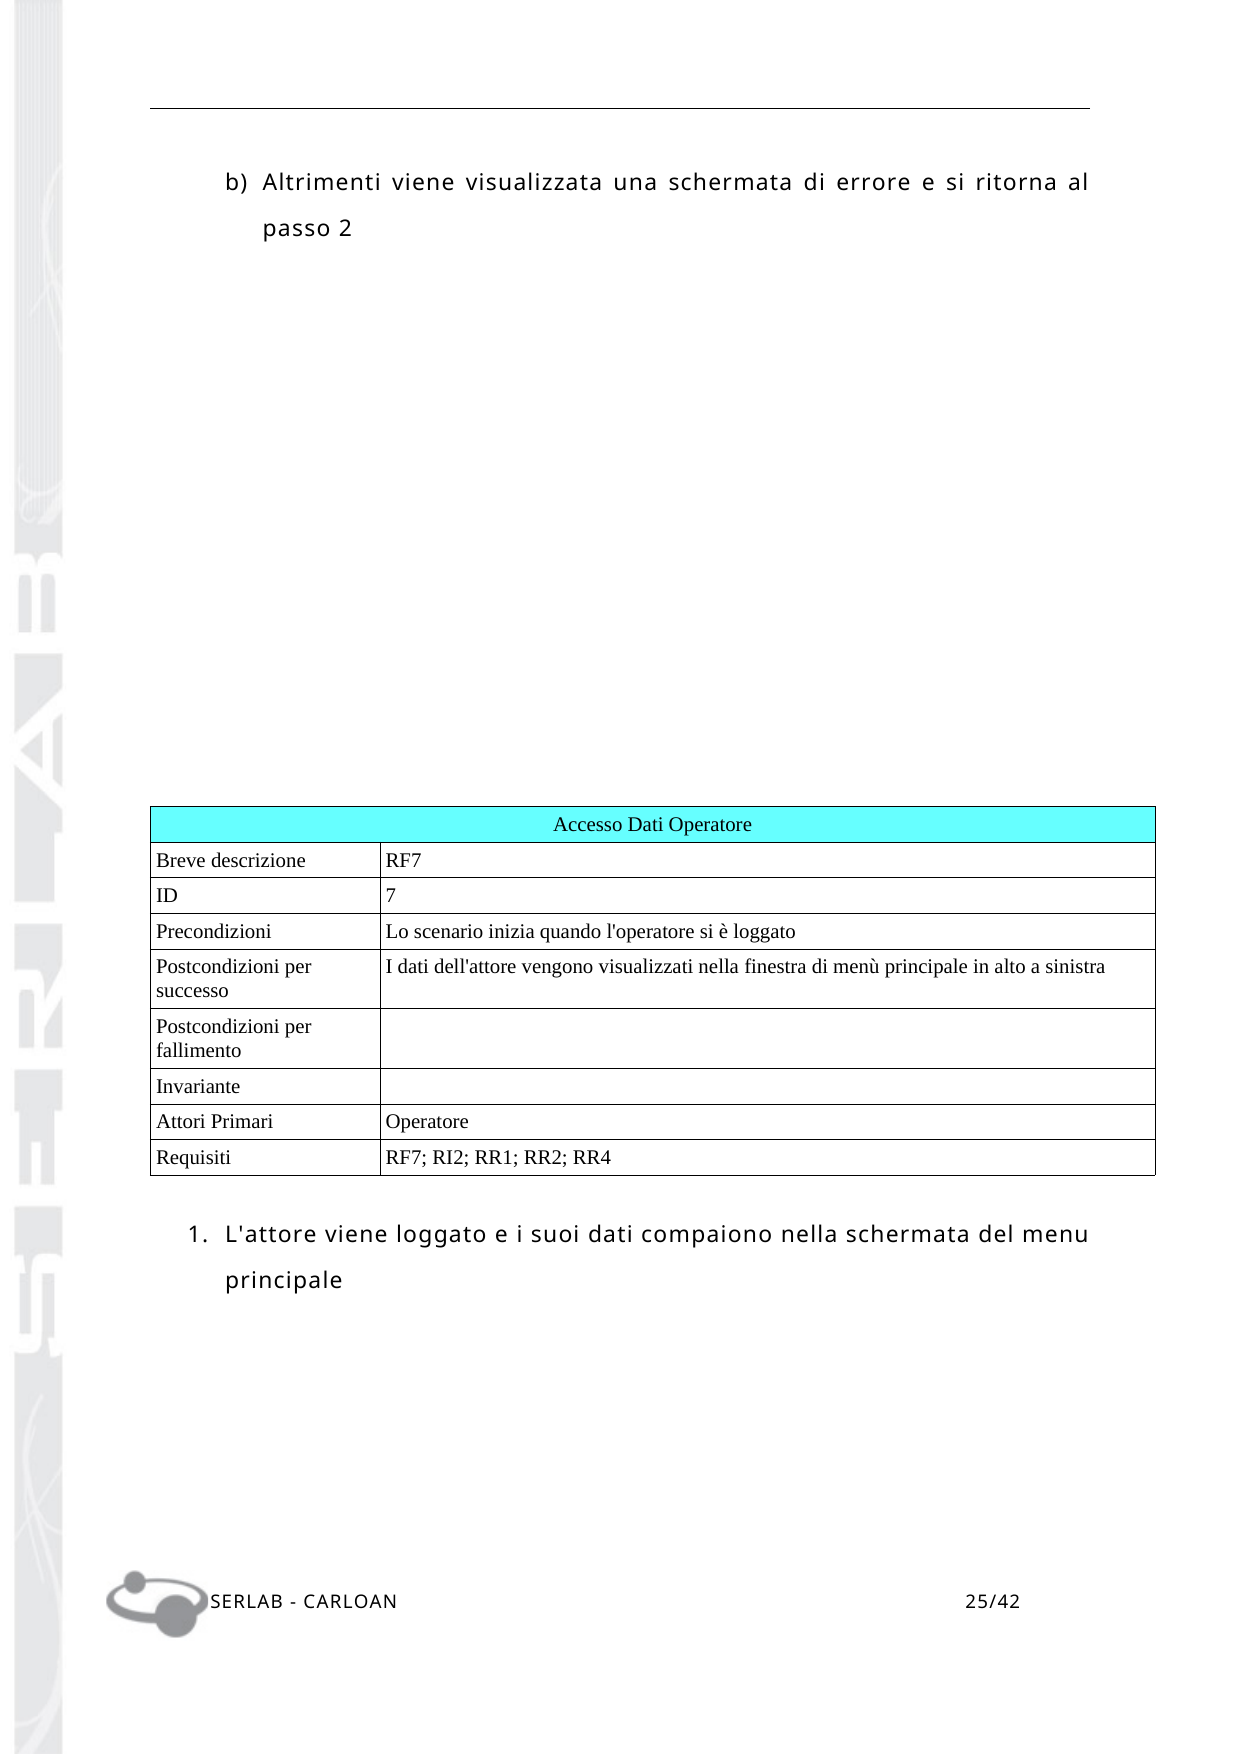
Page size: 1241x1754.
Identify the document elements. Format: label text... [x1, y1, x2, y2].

table_cell [381, 1069, 1155, 1103]
table_cell Precondizioni [151, 914, 380, 948]
table_cell Operatore [381, 1105, 1155, 1139]
picture [0, 0, 71, 1754]
table_cell RF7; RI2; RR1; RR2; RR4 [381, 1140, 1155, 1175]
table_cell I dati dell'attore vengono visualizzati nella finestra di menù principale in alto a sinistra [381, 950, 1155, 1008]
table_cell 7 [381, 878, 1155, 913]
list L'attore viene loggato e i suoi dati compaiono nella schermata del menu principale [187, 1217, 1090, 1296]
table_cell [381, 1009, 1155, 1068]
picture [94, 1570, 209, 1641]
table_cell Breve descrizione [151, 843, 380, 877]
table_cell Lo scenario inizia quando l'operatore si è loggato [381, 914, 1155, 948]
table_cell RF7 [381, 843, 1155, 877]
table_cell Requisiti [151, 1140, 380, 1175]
table_header Accesso Dati Operatore [151, 807, 1155, 842]
list Altrimenti viene visualizzata una schermata di errore e si ritorna al passo 2 [225, 165, 1090, 243]
table_cell Postcondizioni per fallimento [151, 1009, 380, 1068]
table_cell Postcondizioni per successo [151, 950, 380, 1008]
table_cell Attori Primari [151, 1105, 380, 1139]
table_cell Invariante [151, 1069, 380, 1103]
table_cell ID [151, 878, 380, 913]
